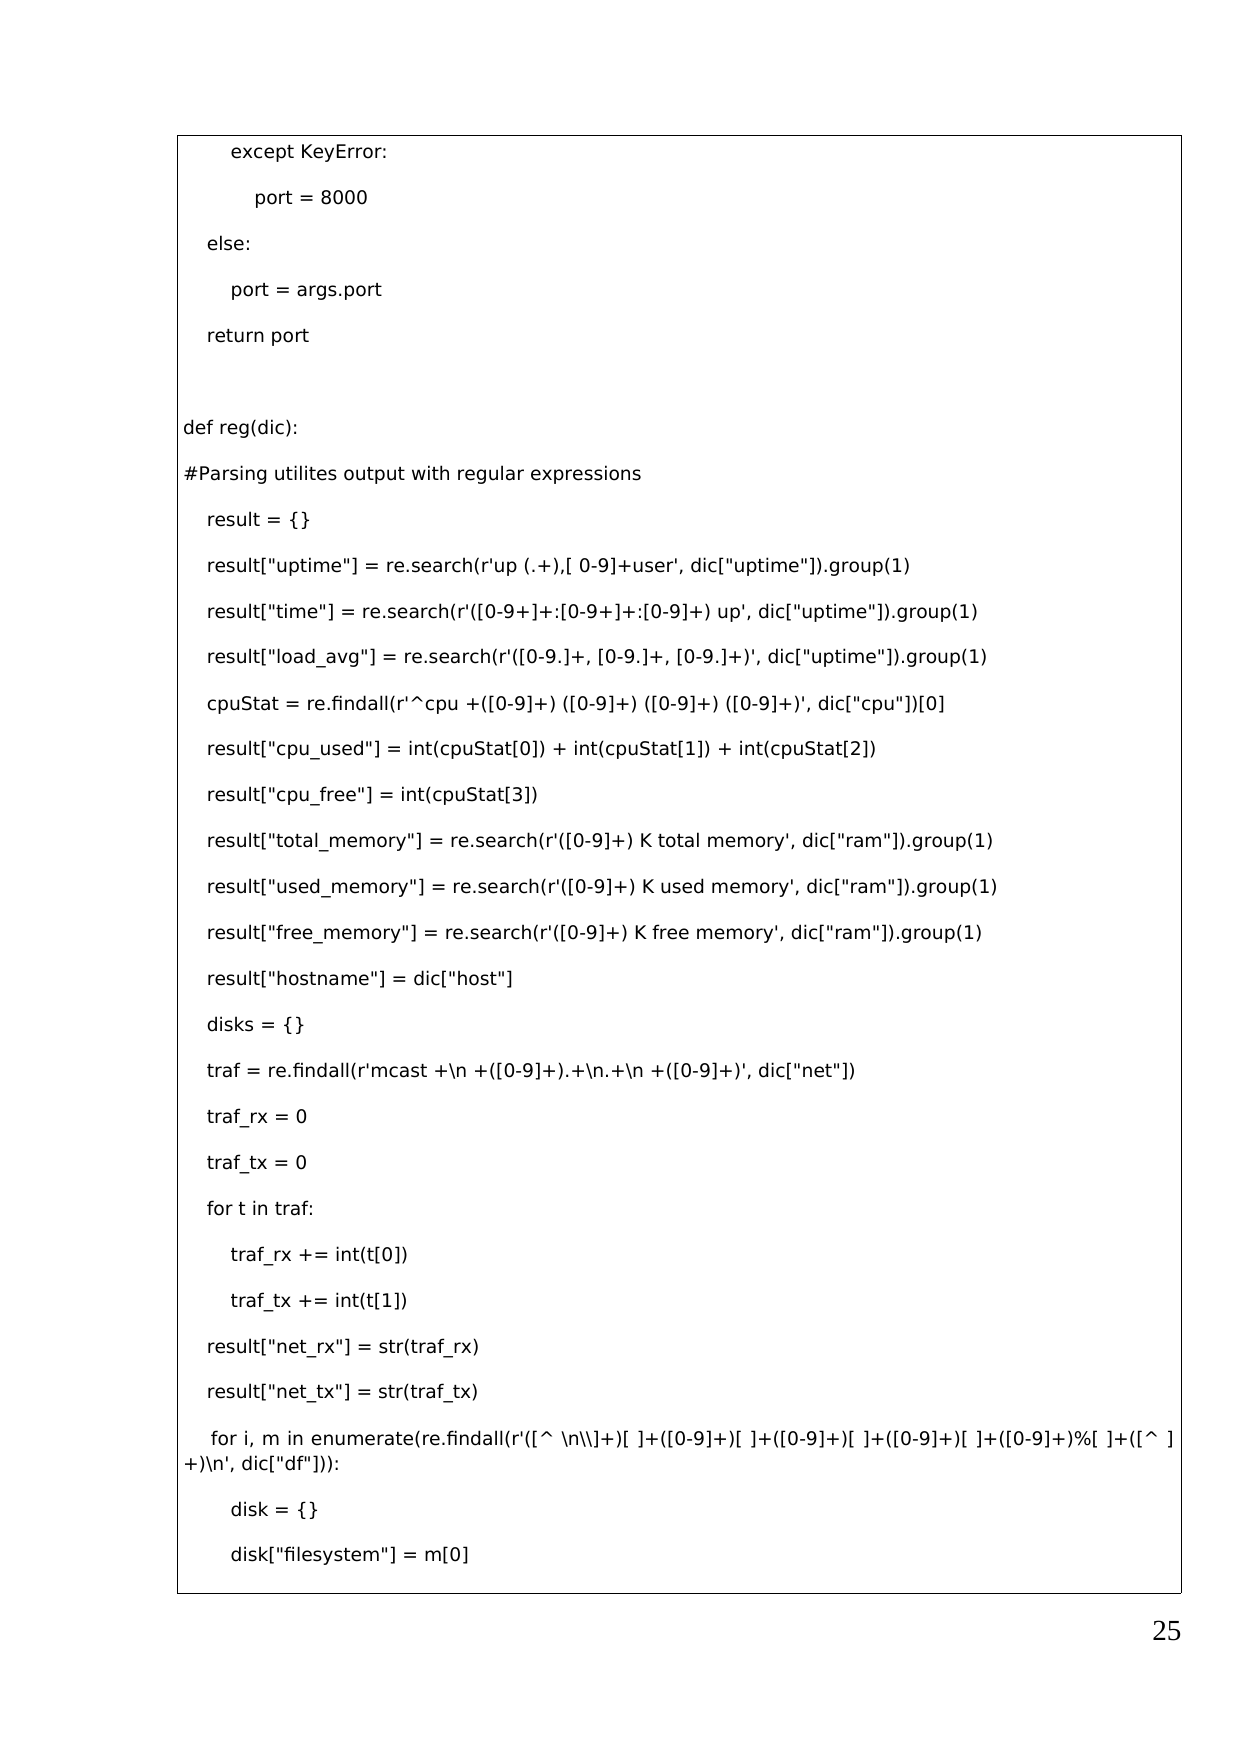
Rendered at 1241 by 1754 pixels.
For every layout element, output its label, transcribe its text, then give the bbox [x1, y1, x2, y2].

table_header except KeyError: port = 8000 else: port = args.port return port def reg(dic): #Parsing utilites output with regular expressions result = {} result["uptime"] = re.search(r'up (.+),[ 0-9]+user', dic["uptime"]).group(1) result["time"] = re.search(r'([0-9+]+:[0-9+]+:[0-9]+) up', dic["uptime"]).group(1) result["load_avg"] = re.search(r'([0-9.]+, [0-9.]+, [0-9.]+)', dic["uptime"]).group(1) cpuStat = re.findall(r'^cpu +([0-9]+) ([0-9]+) ([0-9]+) ([0-9]+)', dic["cpu"])[0] result["cpu_used"] = int(cpuStat[0]) + int(cpuStat[1]) + int(cpuStat[2]) result["cpu_free"] = int(cpuStat[3]) result["total_memory"] = re.search(r'([0-9]+) K total memory', dic["ram"]).group(1) result["used_memory"] = re.search(r'([0-9]+) K used memory', dic["ram"]).group(1) result["free_memory"] = re.search(r'([0-9]+) K free memory', dic["ram"]).group(1) result["hostname"] = dic["host"] disks = {} traf = re.findall(r'mcast +\n +([0-9]+).+\n.+\n +([0-9]+)', dic["net"]) traf_rx = 0 traf_tx = 0 for t in traf: traf_rx += int(t[0]) traf_tx += int(t[1]) result["net_rx"] = str(traf_rx) result["net_tx"] = str(traf_tx) for i, m in enumerate(re.findall(r'([^ \n\\]+)[ ]+([0-9]+)[ ]+([0-9]+)[ ]+([0-9]+)[ ]+([0-9]+)%[ ]+([^ ]+)\n', dic["df"])): disk = {} disk["filesystem"] = m[0] [178, 136, 1181, 1593]
